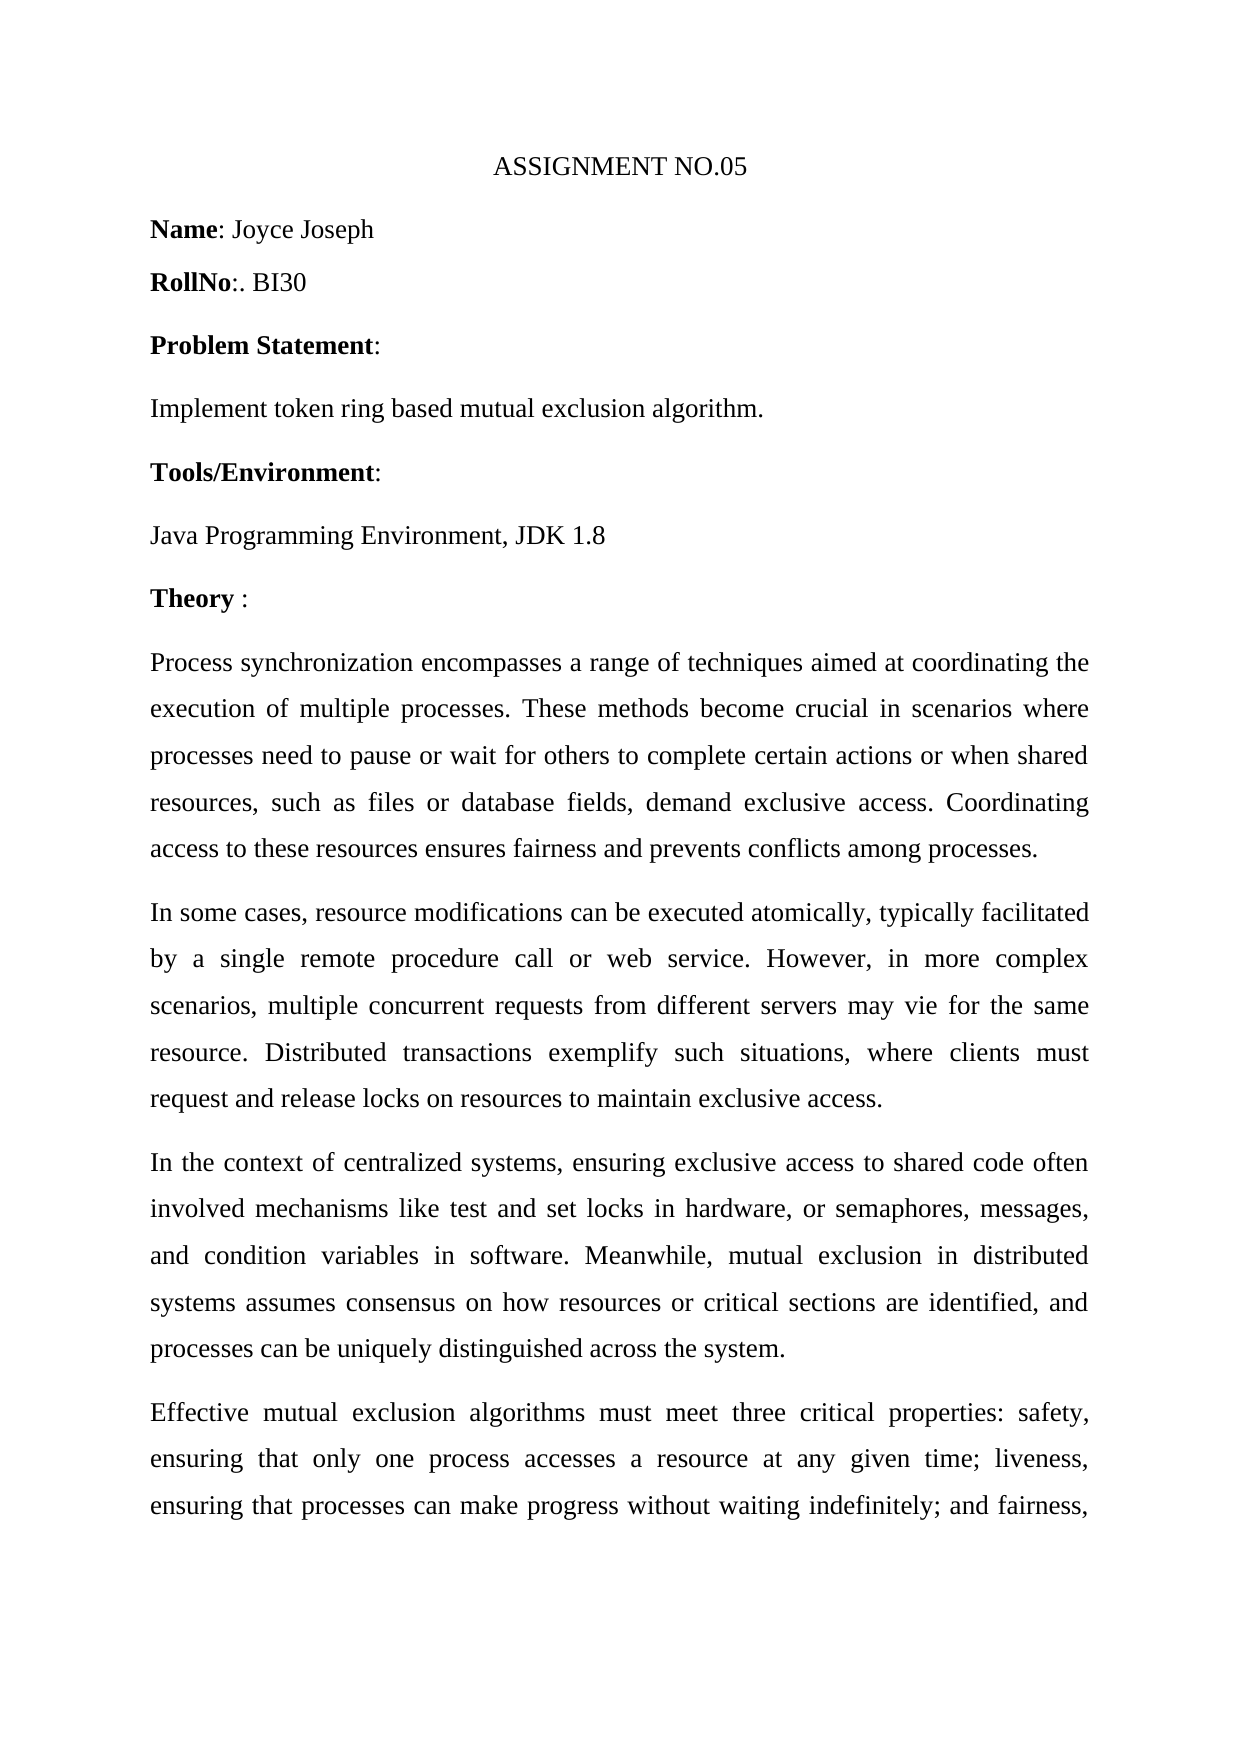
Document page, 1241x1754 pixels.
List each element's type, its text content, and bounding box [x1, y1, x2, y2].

text Problem Statement: [150, 329, 1090, 360]
text Theory : [150, 582, 1090, 613]
text Effective mutual exclusion algorithms must meet three critical properties: safety, ensuring that only one process accesses a resource at any given time; liveness, ensuring that processes can make progress without waiting indefinitely; and fairness, [150, 1396, 1090, 1520]
text ASSIGNMENT NO.05 [150, 150, 1090, 181]
text Java Programming Environment, JDK 1.8 [150, 519, 1090, 550]
text Name: Joyce Joseph [150, 213, 1090, 244]
text Tools/Environment: [150, 456, 1090, 487]
text In the context of centralized systems, ensuring exclusive access to shared code often involved mechanisms like test and set locks in hardware, or semaphores, messages, and condition variables in software. Meanwhile, mutual exclusion in distributed systems assumes consensus on how resources or critical sections are identified, and processes can be uniquely distinguished across the system. [150, 1146, 1090, 1363]
text RollNo:. BI30 [150, 266, 1090, 297]
text In some cases, resource modifications can be executed atomically, typically facilitated by a single remote procedure call or web service. However, in more complex scenarios, multiple concurrent requests from different servers may vie for the same resource. Distributed transactions exemplify such situations, where clients must request and release locks on resources to maintain exclusive access. [150, 896, 1090, 1113]
text Process synchronization encompasses a range of techniques aimed at coordinating the execution of multiple processes. These methods become crucial in scenarios where processes need to pause or wait for others to complete certain actions or when shared resources, such as files or database fields, demand exclusive access. Coordinating access to these resources ensures fairness and prevents conflicts among processes. [150, 646, 1090, 863]
text Implement token ring based mutual exclusion algorithm. [150, 392, 1090, 423]
